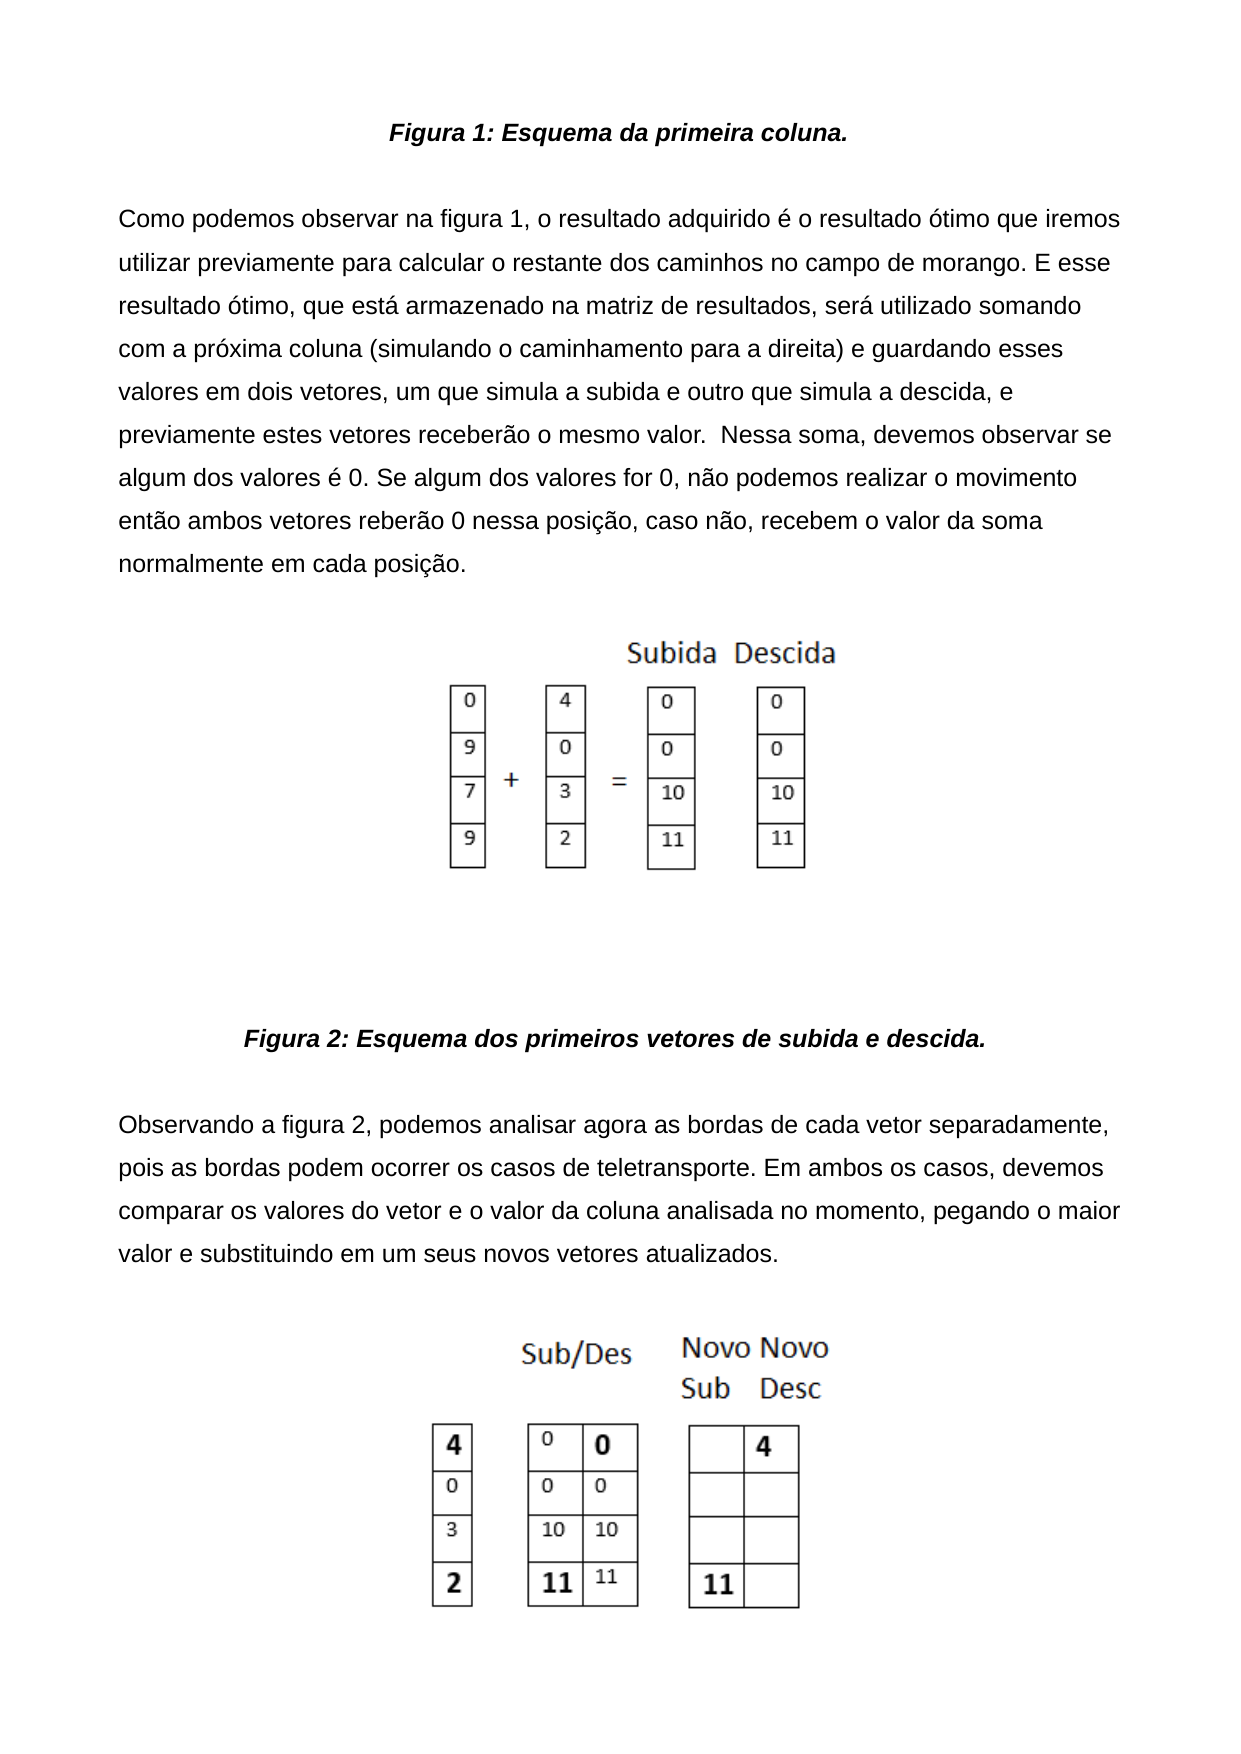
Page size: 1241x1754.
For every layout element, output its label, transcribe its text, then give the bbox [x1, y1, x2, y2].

text Figura 2: Esquema dos primeiros vetores de subida e descida. [118, 1024, 1122, 1052]
text Figura 1: Esquema da primeira coluna. [118, 118, 1122, 147]
text Como podemos observar na figura 1, o resultado adquirido é o resultado ótimo que iremos utilizar previamente para calcular o restante dos caminhos no campo de morango. E esse resultado ótimo, que está armazenado na matriz de resultados, será utilizado somando com a próxima coluna (simulando o caminhamento para a direita) e guardando esses valores em dois vetores, um que simula a subida e outro que simula a descida, e previamente estes vetores receberão o mesmo valor. Nessa soma, devemos observar se algum dos valores é 0. Se algum dos valores for 0, não podemos realizar o movimento então ambos vetores reberão 0 nessa posição, caso não, recebem o valor da soma normalmente em cada posição. [118, 204, 1122, 578]
picture [387, 1325, 853, 1687]
picture [375, 632, 865, 972]
text Observando a figura 2, podemos analisar agora as bordas de cada vetor separadamente, pois as bordas podem ocorrer os casos de teletransporte. Em ambos os casos, devemos comparar os valores do vetor e o valor da coluna analisada no momento, pegando o maior valor e substituindo em um seus novos vetores atualizados. [118, 1110, 1122, 1268]
